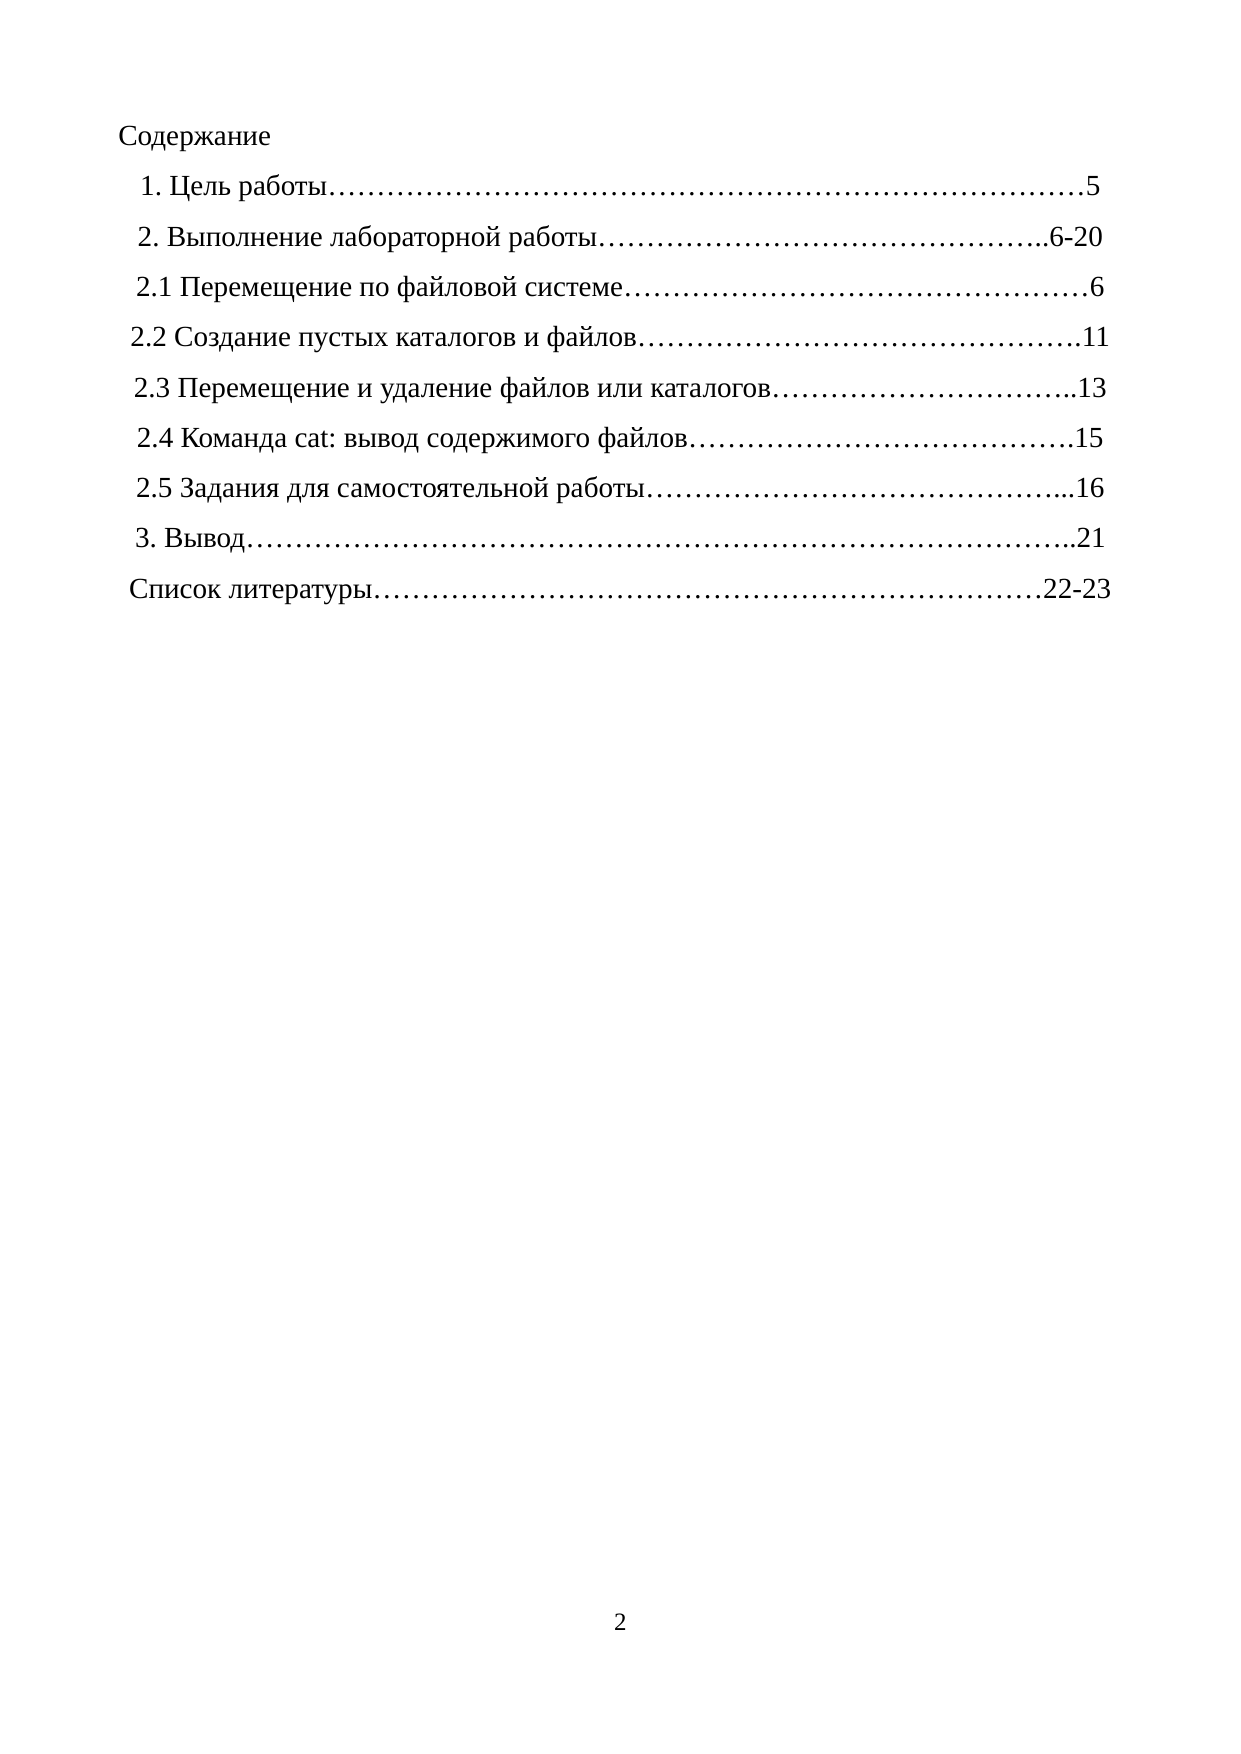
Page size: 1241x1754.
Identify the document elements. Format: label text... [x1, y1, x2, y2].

text Список литературы……………………………………………………………22-23 [118, 571, 1122, 604]
text 1. Цель работы……………………………………………………………………5 [118, 168, 1122, 202]
text 2.5 Задания для самостоятельной работы……………………………………...16 [118, 470, 1122, 504]
text 2.3 Перемещение и удаление файлов или каталогов…………………………..13 [118, 370, 1122, 403]
text 2.2 Создание пустых каталогов и файлов……………………………………….11 [118, 319, 1122, 353]
text 2. Выполнение лабораторной работы………………………………………..6-20 [118, 219, 1122, 252]
text 3. Вывод…………………………………………………………………………..21 [118, 521, 1122, 554]
text 2.4 Команда cat: вывод содержимого файлов………………………………….15 [118, 420, 1122, 453]
text Содержание [118, 118, 1122, 152]
text 2.1 Перемещение по файловой системе…………………………………………6 [118, 269, 1122, 303]
